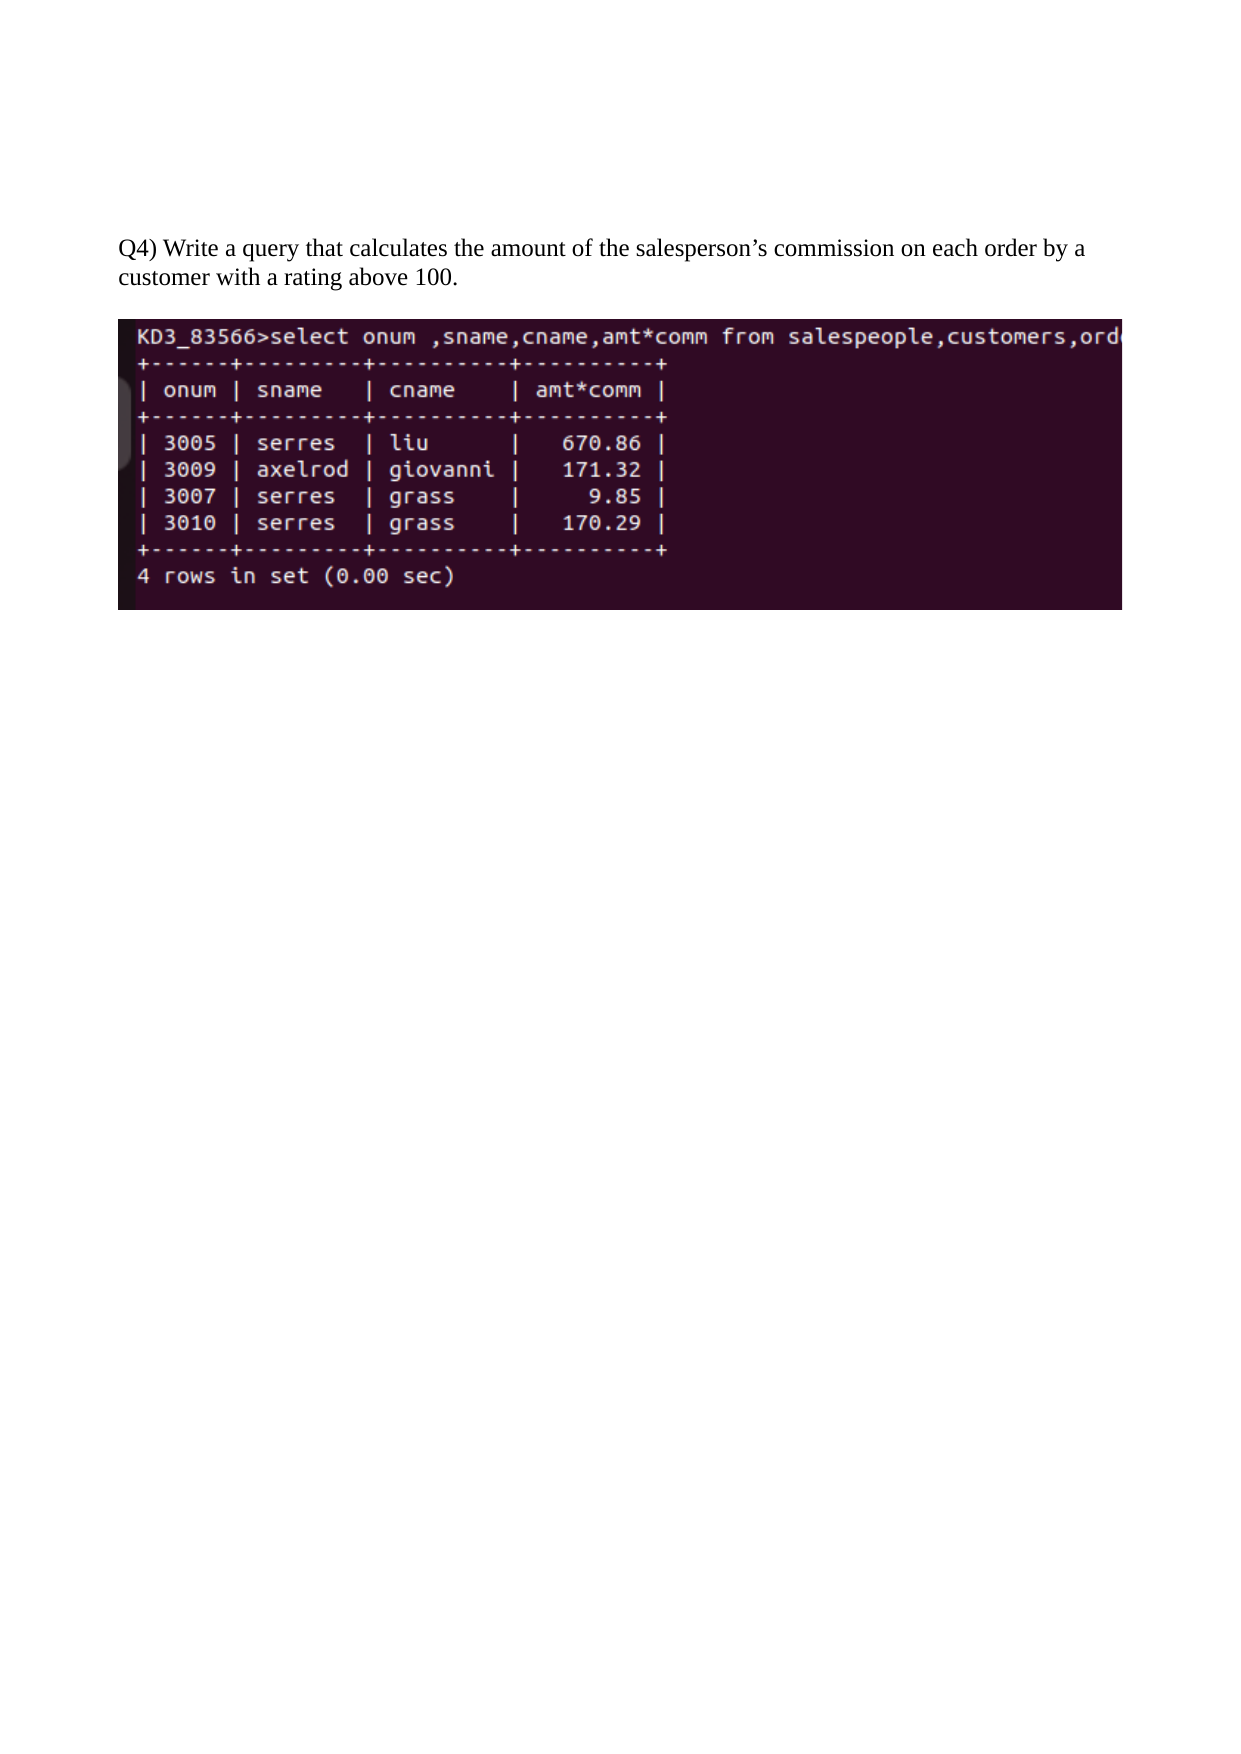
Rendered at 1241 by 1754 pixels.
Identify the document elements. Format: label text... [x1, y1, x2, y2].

text Q4) Write a query that calculates the amount of the salesperson’s commission on each order by a customer with a rating above 100. [118, 233, 1122, 291]
picture [118, 319, 1123, 610]
